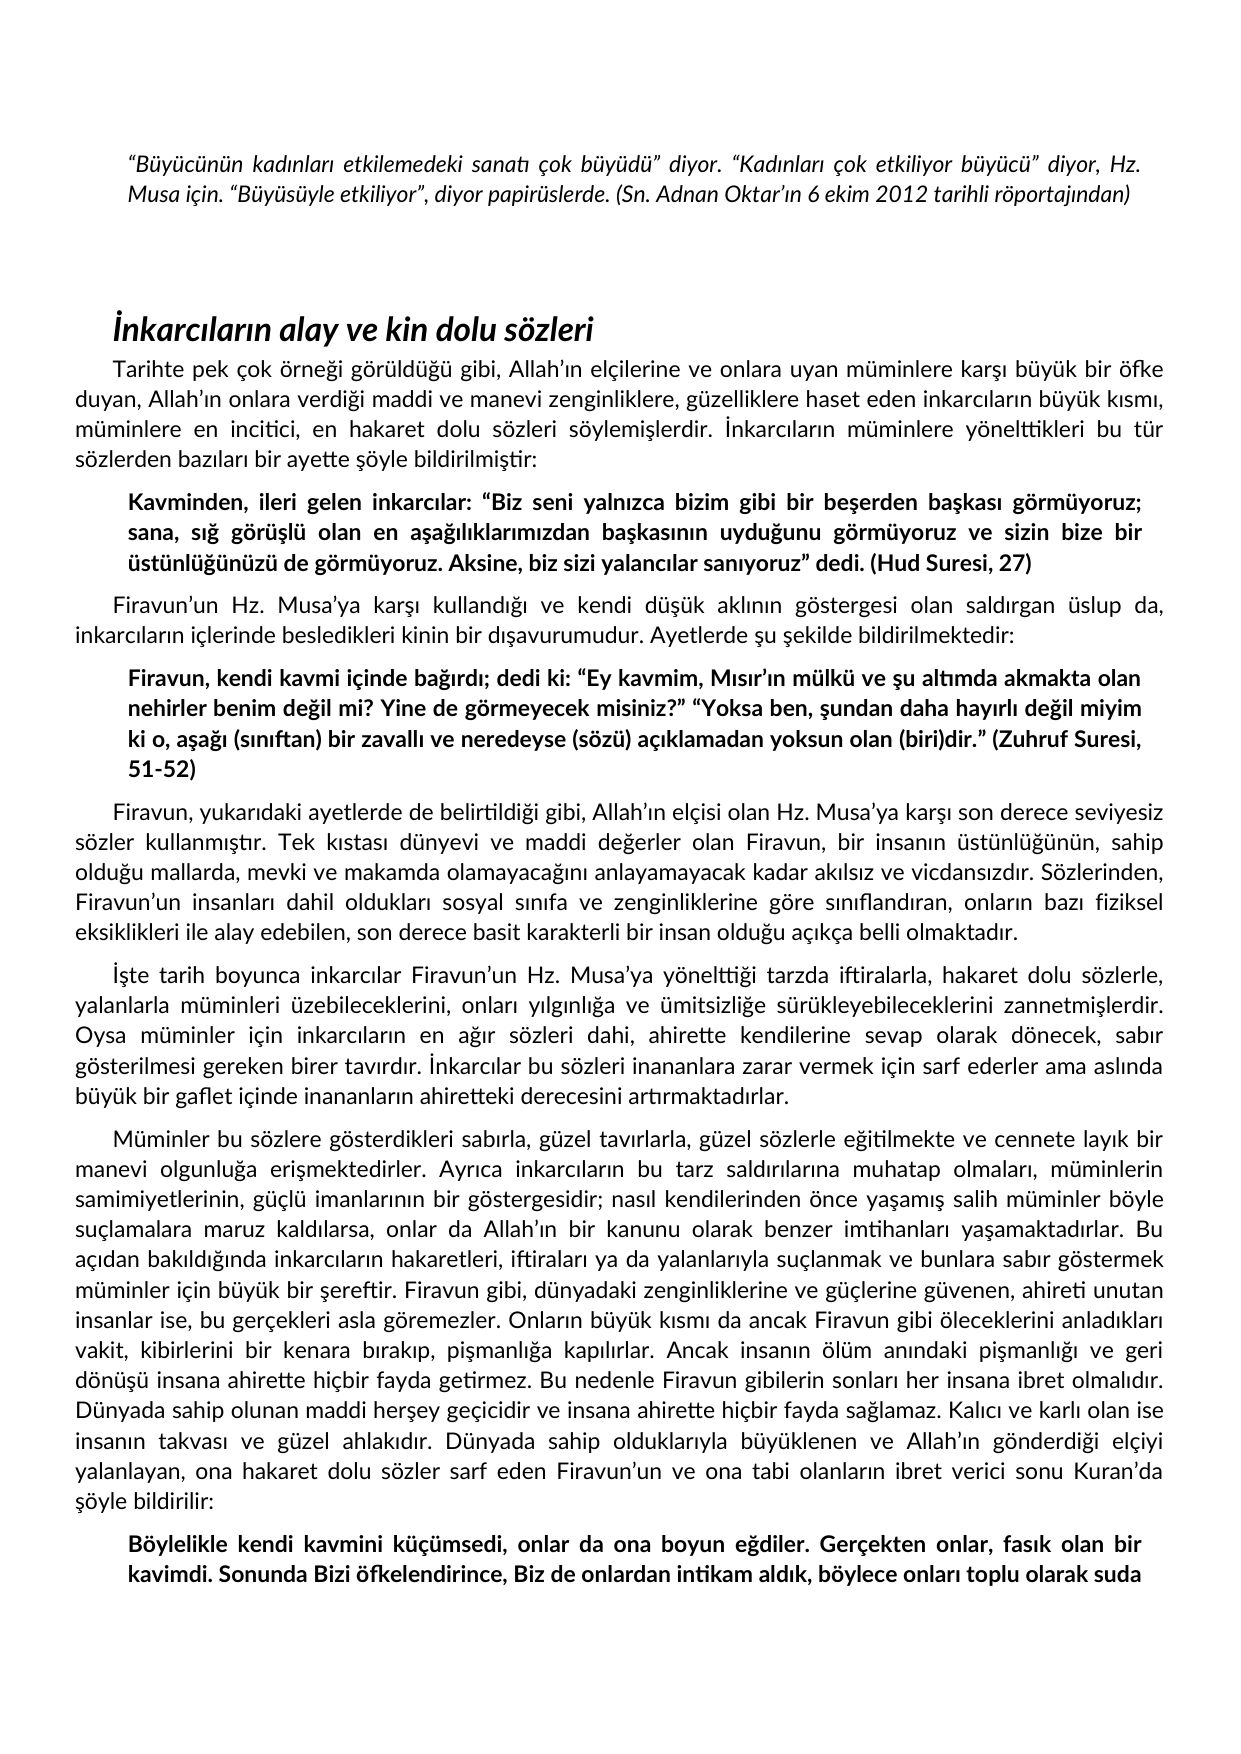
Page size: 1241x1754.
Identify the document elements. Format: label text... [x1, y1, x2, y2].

text Firavun, kendi kavmi içinde bağırdı; dedi ki: “Ey kavmim, Mısır’ın mülkü ve şu altımda akmakta olan nehirler benim değil mi? Yine de görmeyecek misiniz?” “Yoksa ben, şundan daha hayırlı değil miyim ki o, aşağı (sınıftan) bir zavallı ve neredeyse (sözü) açıklamadan yoksun olan (biri)dir.” (Zuhruf Suresi, 51-52) [128, 664, 1143, 782]
subtitle İnkarcıların alay ve kin dolu sözleri [112, 308, 1165, 348]
text Böylelikle kendi kavmini küçümsedi, onlar da ona boyun eğdiler. Gerçekten onlar, fasık olan bir kavimdi. Sonunda Bizi öfkelendirince, Biz de onlardan intikam aldık, böylece onları toplu olarak suda [128, 1529, 1143, 1587]
text İşte tarih boyunca inkarcılar Firavun’un Hz. Musa’ya yönelttiği tarzda iftiralarla, hakaret dolu sözlerle, yalanlarla müminleri üzebileceklerini, onları yılgınlığa ve ümitsizliğe sürükleyebileceklerini zannetmişlerdir. Oysa müminler için inkarcıların en ağır sözleri dahi, ahirette kendilerine sevap olarak dönecek, sabır gösterilmesi gereken birer tavırdır. İnkarcılar bu sözleri inananlara zarar vermek için sarf ederler ama aslında büyük bir gaflet içinde inananların ahiretteki derecesini artırmaktadırlar. [75, 961, 1165, 1109]
text Tarihte pek çok örneği görüldüğü gibi, Allah’ın elçilerine ve onlara uyan müminlere karşı büyük bir öfke duyan, Allah’ın onlara verdiği maddi ve manevi zenginliklere, güzelliklere haset eden inkarcıların büyük kısmı, müminlere en incitici, en hakaret dolu sözleri söylemişlerdir. İnkarcıların müminlere yönelttikleri bu tür sözlerden bazıları bir ayette şöyle bildirilmiştir: [75, 354, 1165, 473]
text “Büyücünün kadınları etkilemedeki sanatı çok büyüdü” diyor. “Kadınları çok etkiliyor büyücü” diyor, Hz. Musa için. “Büyüsüyle etkiliyor”, diyor papirüslerde. (Sn. Adnan Oktar’ın 6 ekim 2012 tarihli röportajından) [127, 150, 1143, 208]
text Müminler bu sözlere gösterdikleri sabırla, güzel tavırlarla, güzel sözlerle eğitilmekte ve cennete layık bir manevi olgunluğa erişmektedirler. Ayrıca inkarcıların bu tarz saldırılarına muhatap olmaları, müminlerin samimiyetlerinin, güçlü imanlarının bir göstergesidir; nasıl kendilerinden önce yaşamış salih müminler böyle suçlamalara maruz kaldılarsa, onlar da Allah’ın bir kanunu olarak benzer imtihanları yaşamaktadırlar. Bu açıdan bakıldığında inkarcıların hakaretleri, iftiraları ya da yalanlarıyla suçlanmak ve bunlara sabır göstermek müminler için büyük bir şereftir. Firavun gibi, dünyadaki zenginliklerine ve güçlerine güvenen, ahireti unutan insanlar ise, bu gerçekleri asla göremezler. Onların büyük kısmı da ancak Firavun gibi öleceklerini anladıkları vakit, kibirlerini bir kenara bırakıp, pişmanlığa kapılırlar. Ancak insanın ölüm anındaki pişmanlığı ve geri dönüşü insana ahirette hiçbir fayda getirmez. Bu nedenle Firavun gibilerin sonları her insana ibret olmalıdır. Dünyada sahip olunan maddi herşey geçicidir ve insana ahirette hiçbir fayda sağlamaz. Kalıcı ve karlı olan ise insanın takvası ve güzel ahlakıdır. Dünyada sahip olduklarıyla büyüklenen ve Allah’ın gönderdiği elçiyi yalanlayan, ona hakaret dolu sözler sarf eden Firavun’un ve ona tabi olanların ibret verici sonu Kuran’da şöyle bildirilir: [75, 1124, 1165, 1514]
text Kavminden, ileri gelen inkarcılar: “Biz seni yalnızca bizim gibi bir beşerden başkası görmüyoruz; sana, sığ görüşlü olan en aşağılıklarımızdan başkasının uyduğunu görmüyoruz ve sizin bize bir üstünlüğünüzü de görmüyoruz. Aksine, biz sizi yalancılar sanıyoruz” dedi. (Hud Suresi, 27) [128, 488, 1143, 576]
text Firavun’un Hz. Musa’ya karşı kullandığı ve kendi düşük aklının göstergesi olan saldırgan üslup da, inkarcıların içlerinde besledikleri kinin bir dışavurumudur. Ayetlerde şu şekilde bildirilmektedir: [75, 591, 1165, 649]
text Firavun, yukarıdaki ayetlerde de belirtildiği gibi, Allah’ın elçisi olan Hz. Musa’ya karşı son derece seviyesiz sözler kullanmıştır. Tek kıstası dünyevi ve maddi değerler olan Firavun, bir insanın üstünlüğünün, sahip olduğu mallarda, mevki ve makamda olamayacağını anlayamayacak kadar akılsız ve vicdansızdır. Sözlerinden, Firavun’un insanları dahil oldukları sosyal sınıfa ve zenginliklerine göre sınıflandıran, onların bazı fiziksel eksiklikleri ile alay edebilen, son derece basit karakterli bir insan olduğu açıkça belli olmaktadır. [75, 797, 1165, 946]
